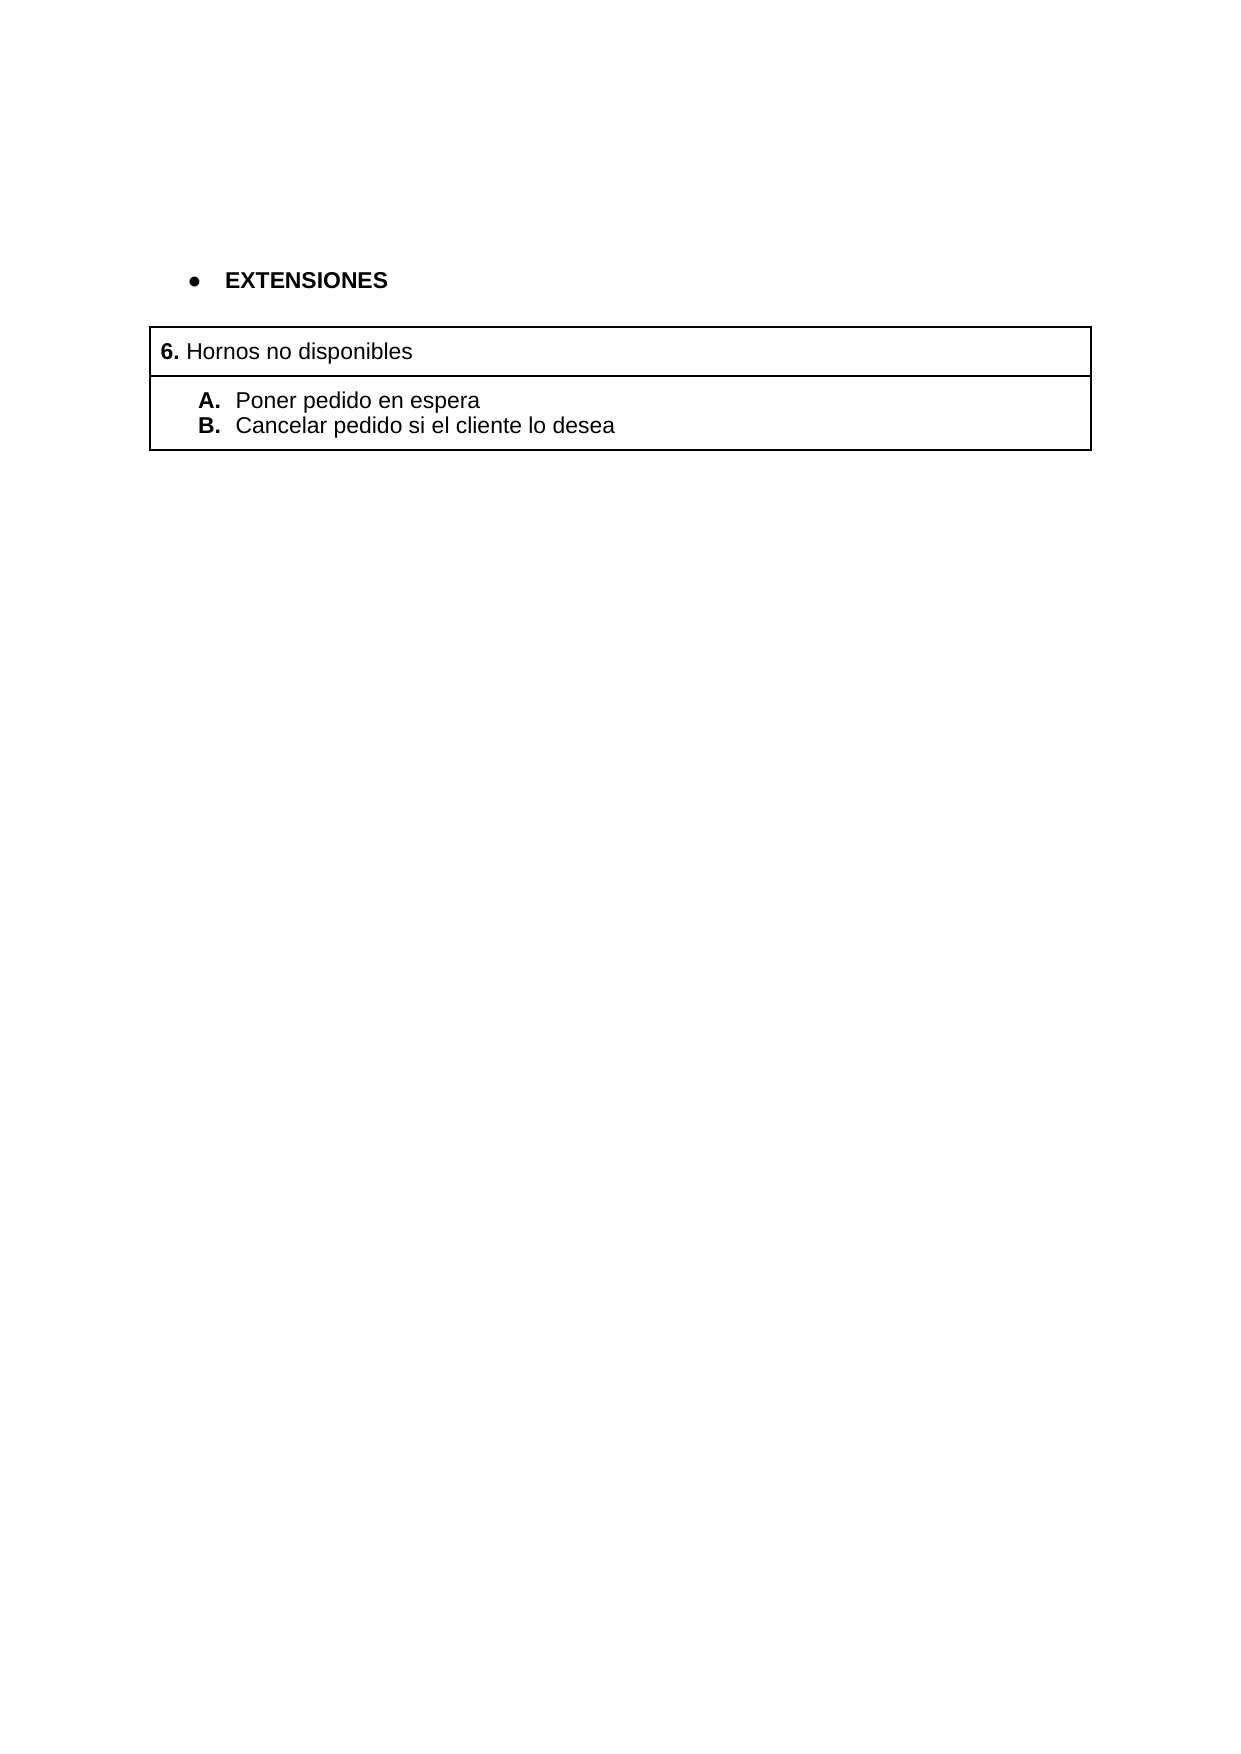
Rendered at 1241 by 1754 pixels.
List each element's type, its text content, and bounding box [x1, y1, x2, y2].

table_cell Poner pedido en espera Cancelar pedido si el cliente lo desea [151, 377, 1090, 449]
table_header 6. Hornos no disponibles [151, 328, 1090, 375]
list EXTENSIONES [187, 267, 1091, 293]
